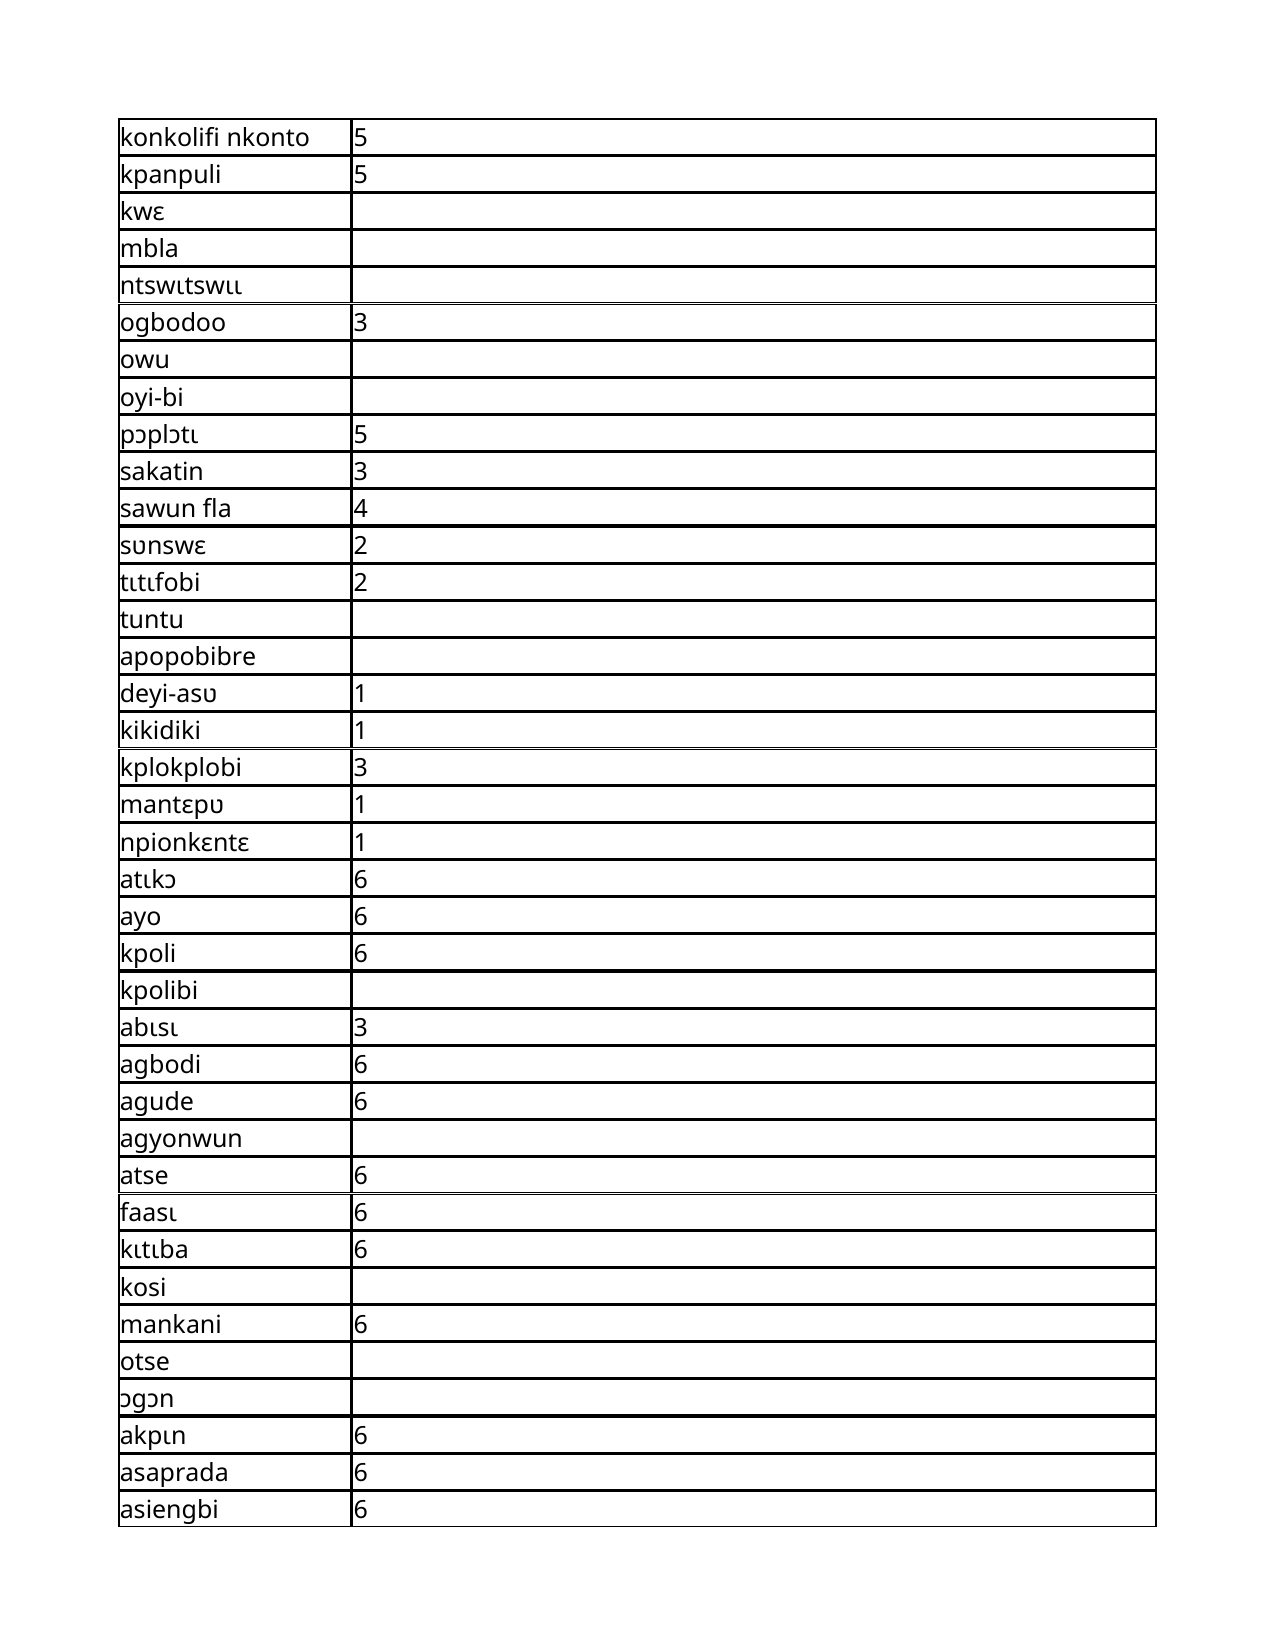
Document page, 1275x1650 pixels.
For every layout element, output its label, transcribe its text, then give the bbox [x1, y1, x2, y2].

table_cell 6 [353, 935, 1155, 969]
table_cell [353, 231, 1155, 265]
table_cell sakatin [120, 453, 350, 487]
table_cell 1 [353, 824, 1155, 858]
table_cell 5 [353, 416, 1155, 450]
table_cell kpolibi [120, 973, 350, 1007]
table_cell [353, 379, 1155, 413]
table_cell kwɛ [120, 194, 350, 228]
table_cell sʋnswɛ [120, 528, 350, 562]
table_cell mankani [120, 1306, 350, 1340]
table_cell ayo [120, 898, 350, 932]
table_cell [353, 194, 1155, 228]
table_cell 3 [353, 1010, 1155, 1044]
table_cell pɔplɔtɩ [120, 416, 350, 450]
table_cell 6 [353, 1195, 1155, 1229]
table_cell [353, 602, 1155, 636]
table_cell mbla [120, 231, 350, 265]
table_cell oyi-bi [120, 379, 350, 413]
table_cell agyonwun [120, 1121, 350, 1155]
table_cell 6 [353, 1232, 1155, 1266]
table_cell deyi-asʋ [120, 676, 350, 710]
table_cell [353, 1380, 1155, 1414]
table_cell asiengbi [120, 1492, 350, 1526]
table_cell 6 [353, 1455, 1155, 1489]
table_cell sawun fla [120, 490, 350, 524]
table_cell [353, 1269, 1155, 1303]
table_cell atɩkɔ [120, 861, 350, 895]
table_cell [353, 1121, 1155, 1155]
table_cell 1 [353, 713, 1155, 747]
table_cell akpɩn [120, 1418, 350, 1452]
table_cell apopobibre [120, 639, 350, 673]
table_cell 6 [353, 1158, 1155, 1192]
table_cell 6 [353, 898, 1155, 932]
table_cell tuntu [120, 602, 350, 636]
table_cell 3 [353, 453, 1155, 487]
table_cell [353, 1343, 1155, 1377]
table_cell agbodi [120, 1047, 350, 1081]
table_cell 6 [353, 861, 1155, 895]
table_cell atse [120, 1158, 350, 1192]
table_cell 6 [353, 1306, 1155, 1340]
table_cell [353, 973, 1155, 1007]
table_cell 6 [353, 1047, 1155, 1081]
table_cell npionkɛntɛ [120, 824, 350, 858]
table_cell kplokplobi [120, 750, 350, 784]
table_cell [353, 342, 1155, 376]
table_cell asaprada [120, 1455, 350, 1489]
table_cell 6 [353, 1084, 1155, 1118]
table_cell 2 [353, 528, 1155, 562]
table_cell kikidiki [120, 713, 350, 747]
table_cell otse [120, 1343, 350, 1377]
table_cell 1 [353, 787, 1155, 821]
table_cell 6 [353, 1492, 1155, 1526]
table_cell kpanpuli [120, 157, 350, 191]
table_cell kpoli [120, 935, 350, 969]
table_cell 3 [353, 305, 1155, 339]
table_cell kɩtɩba [120, 1232, 350, 1266]
table_cell 3 [353, 750, 1155, 784]
table_cell ɔgɔn [120, 1380, 350, 1414]
table_cell 5 [353, 120, 1155, 154]
table_cell faasɩ [120, 1195, 350, 1229]
table_cell mantɛpʋ [120, 787, 350, 821]
table_cell abɩsɩ [120, 1010, 350, 1044]
table_cell 2 [353, 565, 1155, 599]
table_cell 5 [353, 157, 1155, 191]
table_cell 4 [353, 490, 1155, 524]
table_cell kosi [120, 1269, 350, 1303]
table_cell [353, 639, 1155, 673]
table_cell agude [120, 1084, 350, 1118]
table_cell tɩtɩfobi [120, 565, 350, 599]
table_cell 6 [353, 1418, 1155, 1452]
table_cell 1 [353, 676, 1155, 710]
table_cell owu [120, 342, 350, 376]
table_cell [353, 268, 1155, 302]
table_cell konkolifi nkonto [120, 120, 350, 154]
table_cell ntswɩtswɩɩ [120, 268, 350, 302]
table_cell ogbodoo [120, 305, 350, 339]
